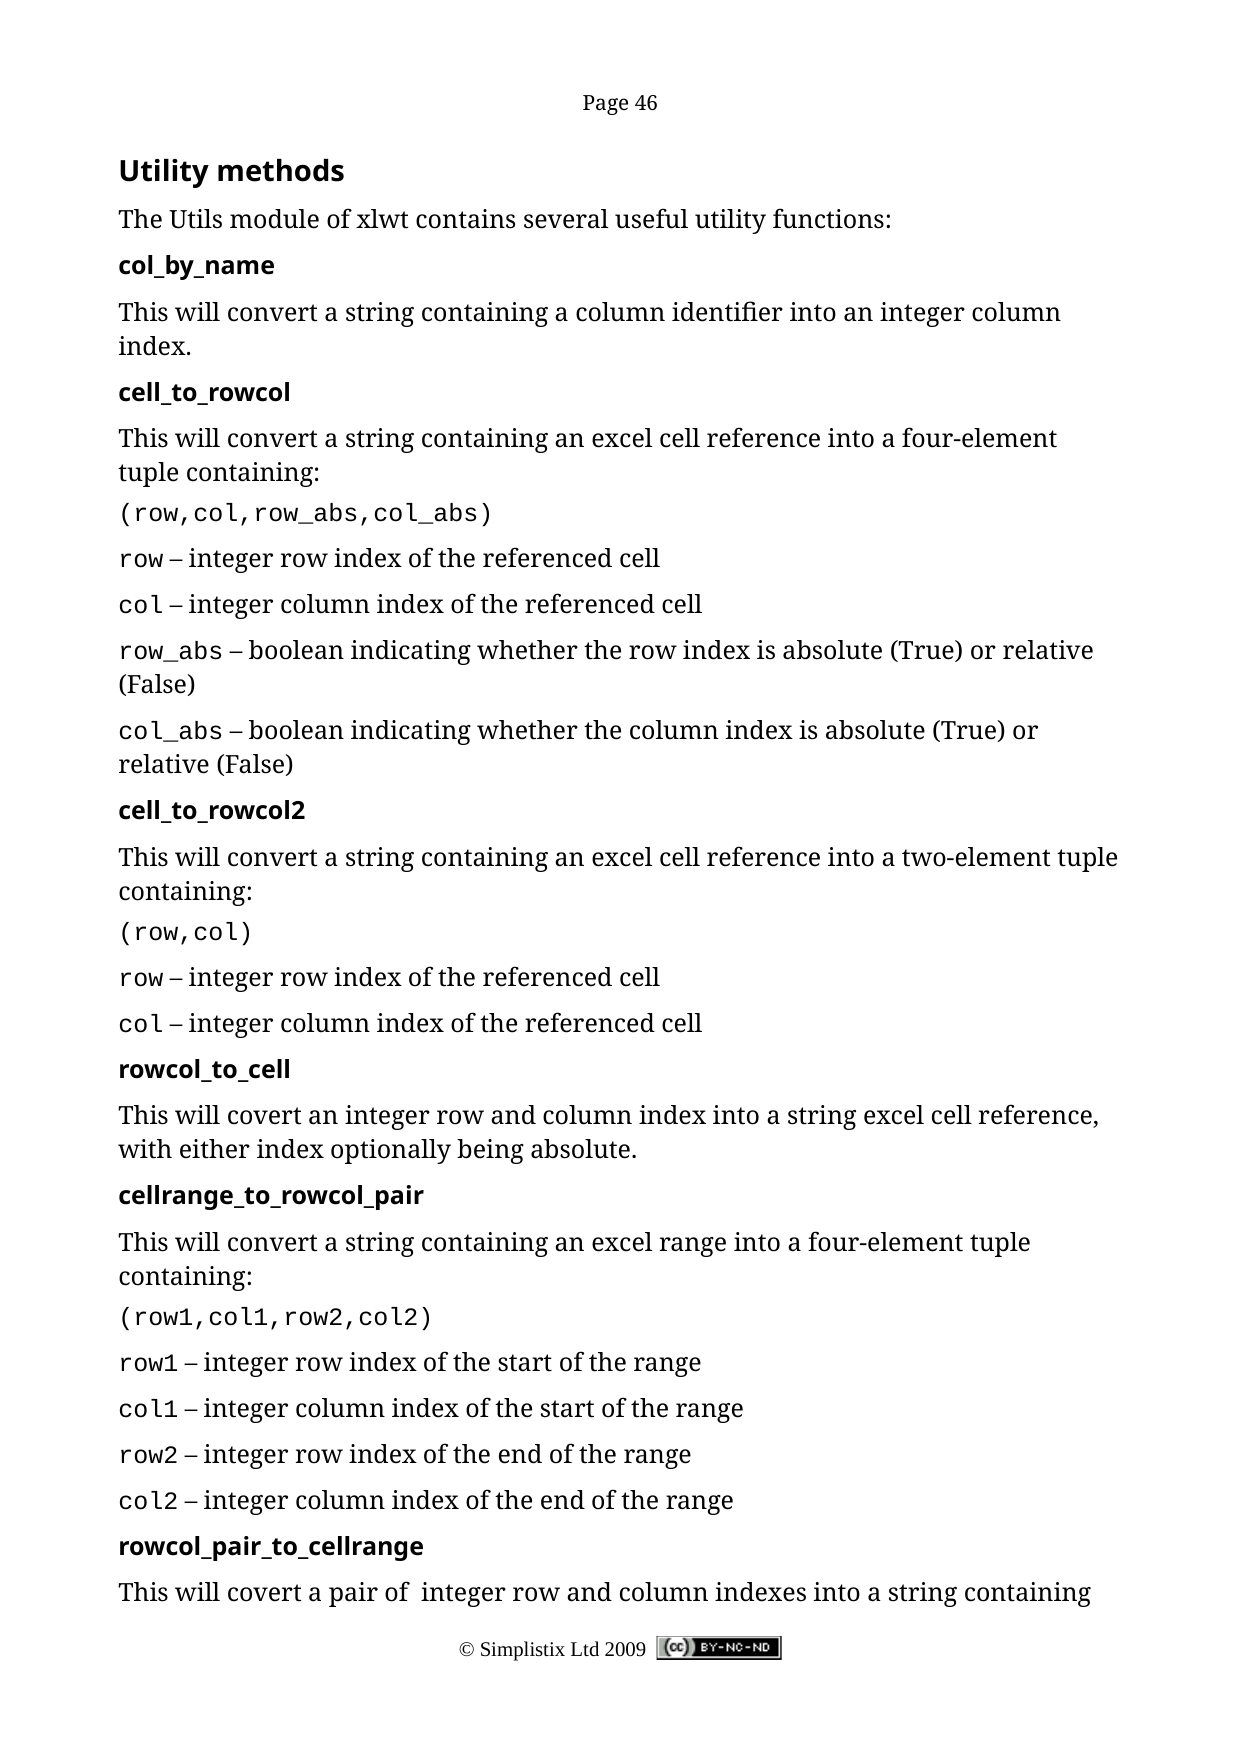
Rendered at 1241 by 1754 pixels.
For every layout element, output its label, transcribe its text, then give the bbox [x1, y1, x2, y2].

text The Utils module of xlwt contains several useful utility functions: [118, 202, 1122, 236]
subtitle Utility methods [118, 151, 1122, 190]
text row1 – integer row index of the start of the range [118, 1344, 1122, 1379]
text row2 – integer row index of the end of the range [118, 1436, 1122, 1471]
text (row1,col1,row2,col2) [118, 1304, 1122, 1333]
subtitle cell_to_rowcol [118, 374, 1122, 408]
text (row,col) [118, 919, 1122, 948]
text col2 – integer column index of the end of the range [118, 1482, 1122, 1517]
text (row,col,row_abs,col_abs) [118, 501, 1122, 529]
subtitle rowcol_pair_to_cellrange [118, 1528, 1122, 1563]
picture [656, 1636, 782, 1660]
text This will covert an integer row and column index into a string excel cell reference, with either index optionally being absolute. [118, 1098, 1122, 1166]
text row – integer row index of the referenced cell [118, 959, 1122, 994]
subtitle rowcol_to_cell [118, 1052, 1122, 1086]
text col – integer column index of the referenced cell [118, 1006, 1122, 1040]
text row_abs – boolean indicating whether the row index is absolute (True) or relative (False) [118, 633, 1122, 701]
subtitle col_by_name [118, 248, 1122, 282]
text col_abs – boolean indicating whether the column index is absolute (True) or relative (False) [118, 713, 1122, 781]
text col – integer column index of the referenced cell [118, 587, 1122, 621]
text row – integer row index of the referenced cell [118, 541, 1122, 575]
text This will convert a string containing an excel range into a four-element tuple containing: [118, 1224, 1122, 1292]
text This will convert a string containing a column identifier into an integer column index. [118, 294, 1122, 362]
text This will convert a string containing an excel cell reference into a two-element tuple containing: [118, 839, 1122, 908]
subtitle cell_to_rowcol2 [118, 793, 1122, 827]
text This will convert a string containing an excel cell reference into a four-element tuple containing: [118, 421, 1122, 489]
text col1 – integer column index of the start of the range [118, 1390, 1122, 1425]
subtitle cellrange_to_rowcol_pair [118, 1178, 1122, 1212]
text This will covert a pair of integer row and column indexes into a string containing [118, 1575, 1122, 1609]
